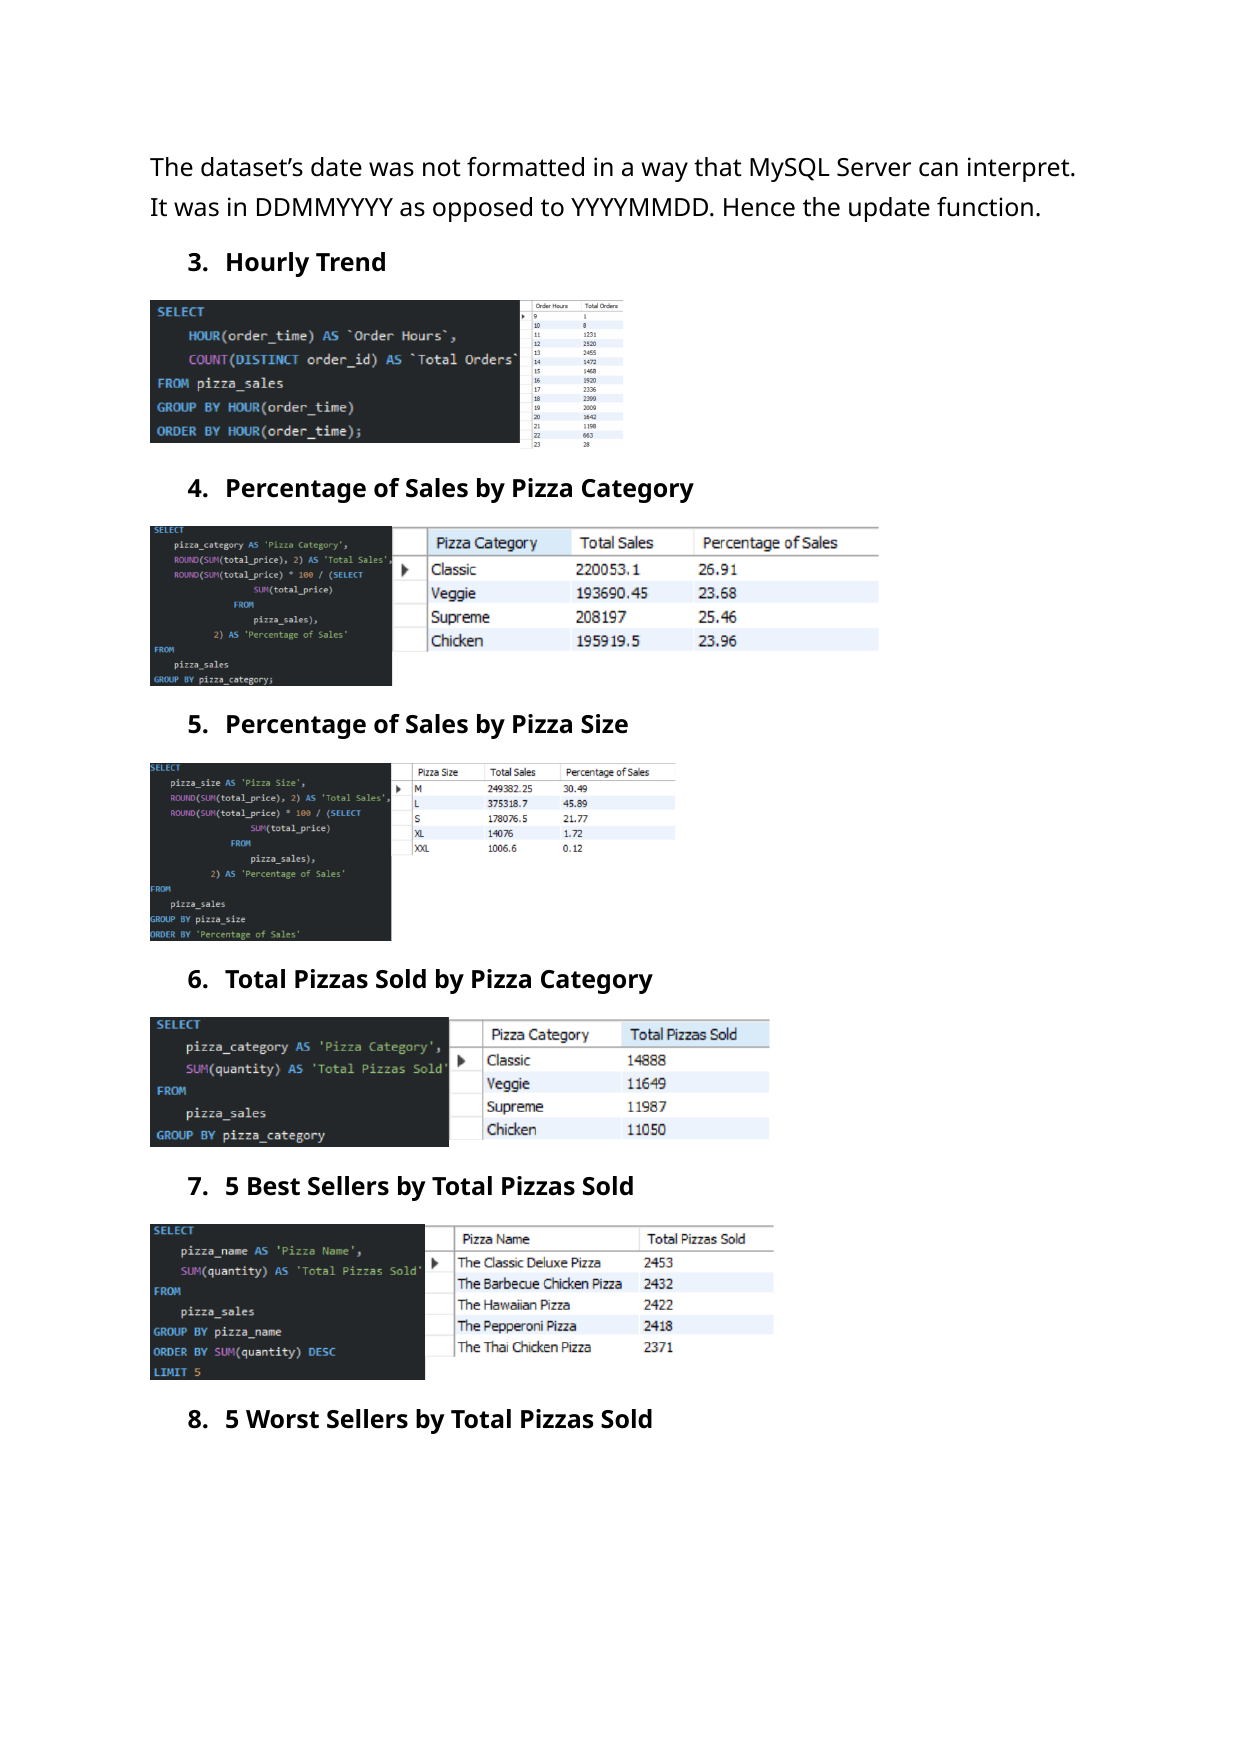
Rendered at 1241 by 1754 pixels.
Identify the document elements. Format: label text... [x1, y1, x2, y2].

list 5 Worst Sellers by Total Pizzas Sold [187, 1402, 1090, 1436]
text The dataset’s date was not formatted in a way that MySQL Server can interpret. It was in DDMMYYYY as opposed to YYYYMMDD. Hence the update function. [150, 150, 1090, 223]
list 5 Best Sellers by Total Pizzas Sold [187, 1168, 1090, 1202]
list Total Pizzas Sold by Pizza Category [187, 962, 1090, 996]
list Hourly Trend [187, 245, 1090, 279]
list Percentage of Sales by Pizza Category [187, 471, 1090, 504]
list Percentage of Sales by Pizza Size [187, 707, 1090, 741]
